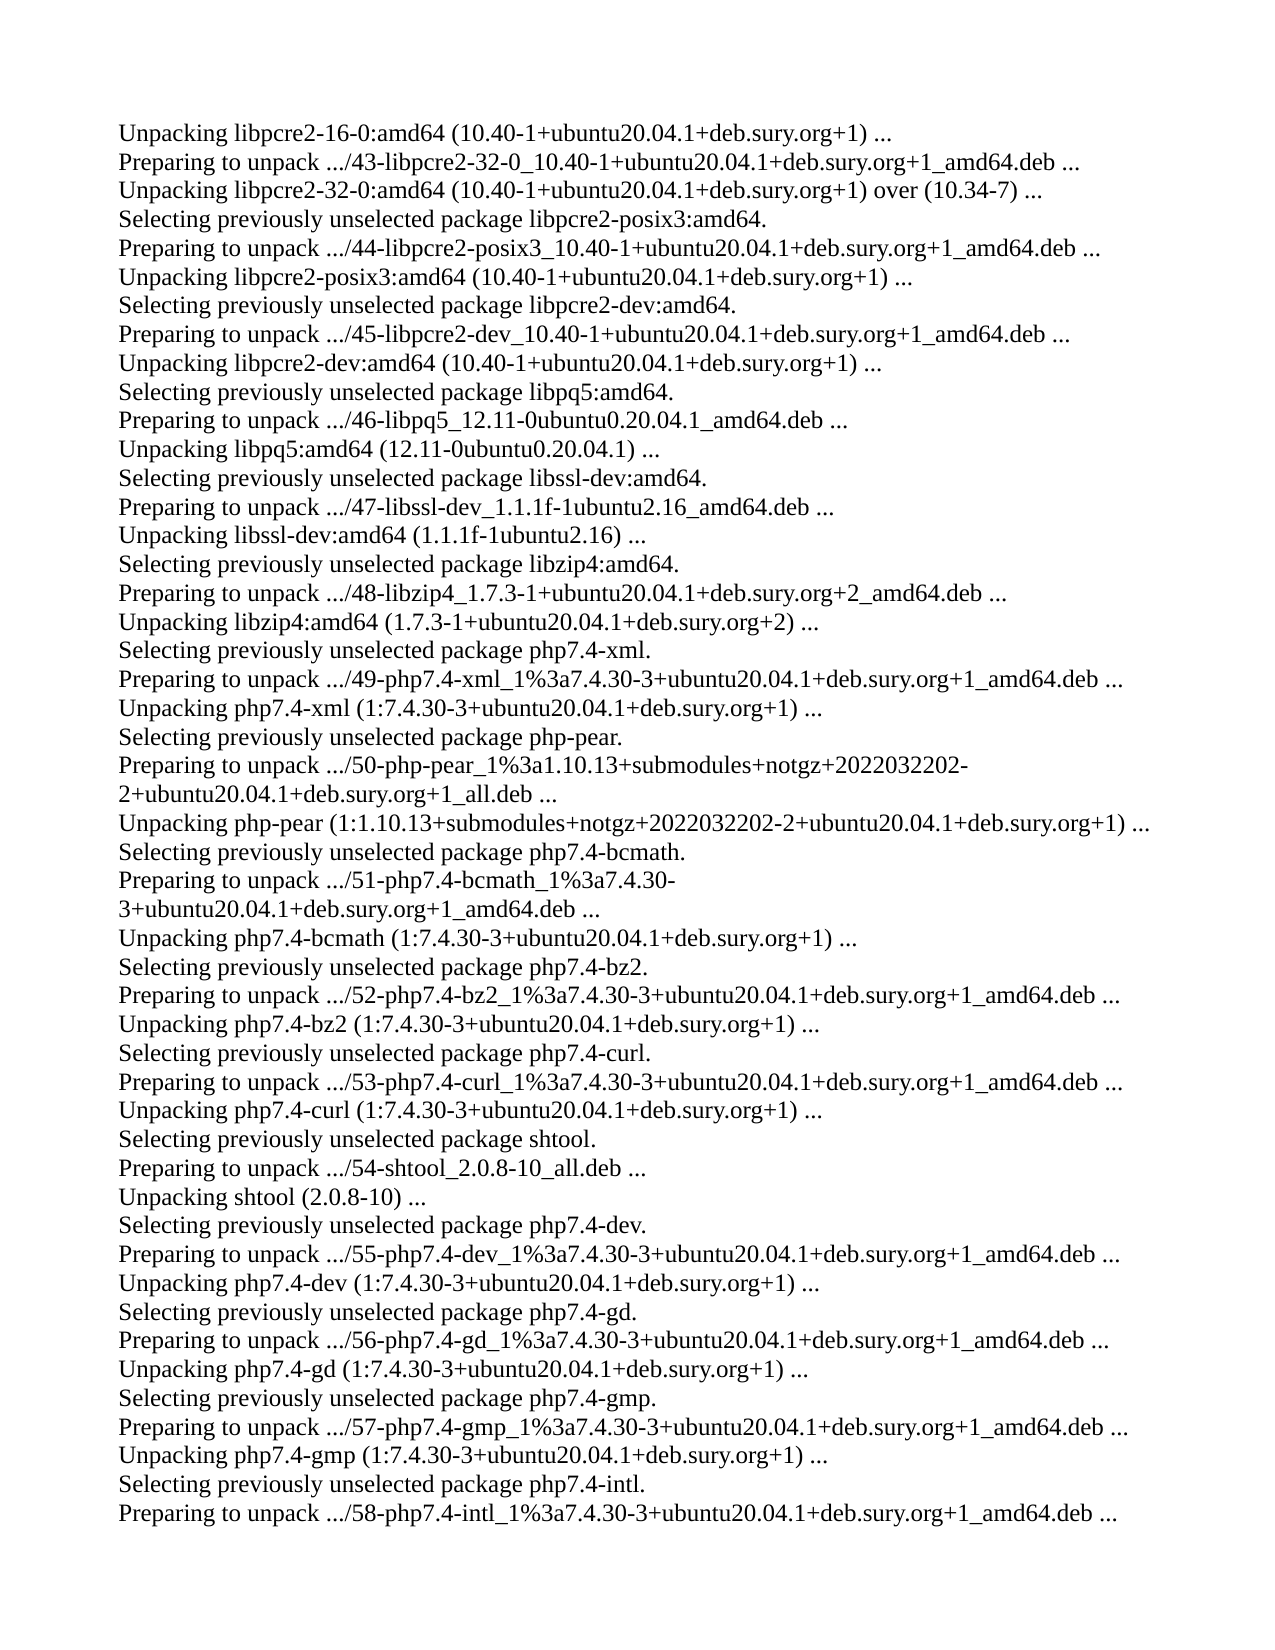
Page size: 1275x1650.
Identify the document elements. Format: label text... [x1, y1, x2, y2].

text Selecting previously unselected package php7.4-dev. [118, 1211, 1157, 1239]
text Unpacking php7.4-gd (1:7.4.30-3+ubuntu20.04.1+deb.sury.org+1) ... [118, 1354, 1157, 1383]
text Unpacking libpcre2-posix3:amd64 (10.40-1+ubuntu20.04.1+deb.sury.org+1) ... [118, 262, 1157, 291]
text Preparing to unpack .../50-php-pear_1%3a1.10.13+submodules+notgz+2022032202-2+ubuntu20.04.1+deb.sury.org+1_all.deb ... [118, 751, 1157, 808]
text Preparing to unpack .../47-libssl-dev_1.1.1f-1ubuntu2.16_amd64.deb ... [118, 492, 1157, 521]
text Preparing to unpack .../44-libpcre2-posix3_10.40-1+ubuntu20.04.1+deb.sury.org+1_amd64.deb ... [118, 233, 1157, 262]
text Preparing to unpack .../48-libzip4_1.7.3-1+ubuntu20.04.1+deb.sury.org+2_amd64.deb ... [118, 578, 1157, 607]
text Unpacking libpcre2-32-0:amd64 (10.40-1+ubuntu20.04.1+deb.sury.org+1) over (10.34-7) ... [118, 176, 1157, 204]
text Selecting previously unselected package shtool. [118, 1124, 1157, 1153]
text Selecting previously unselected package libzip4:amd64. [118, 549, 1157, 578]
text Unpacking shtool (2.0.8-10) ... [118, 1182, 1157, 1211]
text Unpacking libzip4:amd64 (1.7.3-1+ubuntu20.04.1+deb.sury.org+2) ... [118, 607, 1157, 636]
text Selecting previously unselected package php7.4-gmp. [118, 1383, 1157, 1412]
text Preparing to unpack .../58-php7.4-intl_1%3a7.4.30-3+ubuntu20.04.1+deb.sury.org+1_amd64.deb ... [118, 1498, 1157, 1527]
text Preparing to unpack .../46-libpq5_12.11-0ubuntu0.20.04.1_amd64.deb ... [118, 406, 1157, 434]
text Unpacking php7.4-dev (1:7.4.30-3+ubuntu20.04.1+deb.sury.org+1) ... [118, 1268, 1157, 1297]
text Preparing to unpack .../51-php7.4-bcmath_1%3a7.4.30-3+ubuntu20.04.1+deb.sury.org+1_amd64.deb ... [118, 866, 1157, 923]
text Unpacking libssl-dev:amd64 (1.1.1f-1ubuntu2.16) ... [118, 521, 1157, 549]
text Preparing to unpack .../54-shtool_2.0.8-10_all.deb ... [118, 1153, 1157, 1182]
text Selecting previously unselected package php7.4-curl. [118, 1038, 1157, 1067]
text Preparing to unpack .../57-php7.4-gmp_1%3a7.4.30-3+ubuntu20.04.1+deb.sury.org+1_amd64.deb ... [118, 1412, 1157, 1441]
text Selecting previously unselected package php7.4-bz2. [118, 952, 1157, 981]
text Unpacking libpcre2-dev:amd64 (10.40-1+ubuntu20.04.1+deb.sury.org+1) ... [118, 348, 1157, 377]
text Selecting previously unselected package libssl-dev:amd64. [118, 463, 1157, 492]
text Preparing to unpack .../56-php7.4-gd_1%3a7.4.30-3+ubuntu20.04.1+deb.sury.org+1_amd64.deb ... [118, 1326, 1157, 1354]
text Selecting previously unselected package libpq5:amd64. [118, 377, 1157, 406]
text Preparing to unpack .../53-php7.4-curl_1%3a7.4.30-3+ubuntu20.04.1+deb.sury.org+1_amd64.deb ... [118, 1067, 1157, 1096]
text Selecting previously unselected package libpcre2-posix3:amd64. [118, 204, 1157, 233]
text Unpacking php7.4-curl (1:7.4.30-3+ubuntu20.04.1+deb.sury.org+1) ... [118, 1096, 1157, 1124]
text Selecting previously unselected package php7.4-bcmath. [118, 837, 1157, 866]
text Unpacking php7.4-bcmath (1:7.4.30-3+ubuntu20.04.1+deb.sury.org+1) ... [118, 923, 1157, 952]
text Unpacking php-pear (1:1.10.13+submodules+notgz+2022032202-2+ubuntu20.04.1+deb.sury.org+1) ... [118, 808, 1157, 837]
text Selecting previously unselected package libpcre2-dev:amd64. [118, 291, 1157, 319]
text Selecting previously unselected package php-pear. [118, 722, 1157, 751]
text Selecting previously unselected package php7.4-xml. [118, 636, 1157, 664]
text Preparing to unpack .../55-php7.4-dev_1%3a7.4.30-3+ubuntu20.04.1+deb.sury.org+1_amd64.deb ... [118, 1239, 1157, 1268]
text Unpacking php7.4-xml (1:7.4.30-3+ubuntu20.04.1+deb.sury.org+1) ... [118, 693, 1157, 722]
text Preparing to unpack .../52-php7.4-bz2_1%3a7.4.30-3+ubuntu20.04.1+deb.sury.org+1_amd64.deb ... [118, 981, 1157, 1009]
text Preparing to unpack .../49-php7.4-xml_1%3a7.4.30-3+ubuntu20.04.1+deb.sury.org+1_amd64.deb ... [118, 664, 1157, 693]
text Unpacking php7.4-gmp (1:7.4.30-3+ubuntu20.04.1+deb.sury.org+1) ... [118, 1441, 1157, 1469]
text Unpacking php7.4-bz2 (1:7.4.30-3+ubuntu20.04.1+deb.sury.org+1) ... [118, 1009, 1157, 1038]
text Unpacking libpq5:amd64 (12.11-0ubuntu0.20.04.1) ... [118, 434, 1157, 463]
text Preparing to unpack .../43-libpcre2-32-0_10.40-1+ubuntu20.04.1+deb.sury.org+1_amd64.deb ... [118, 147, 1157, 176]
text Unpacking libpcre2-16-0:amd64 (10.40-1+ubuntu20.04.1+deb.sury.org+1) ... [118, 118, 1157, 147]
text Preparing to unpack .../45-libpcre2-dev_10.40-1+ubuntu20.04.1+deb.sury.org+1_amd64.deb ... [118, 319, 1157, 348]
text Selecting previously unselected package php7.4-gd. [118, 1297, 1157, 1326]
text Selecting previously unselected package php7.4-intl. [118, 1469, 1157, 1498]
